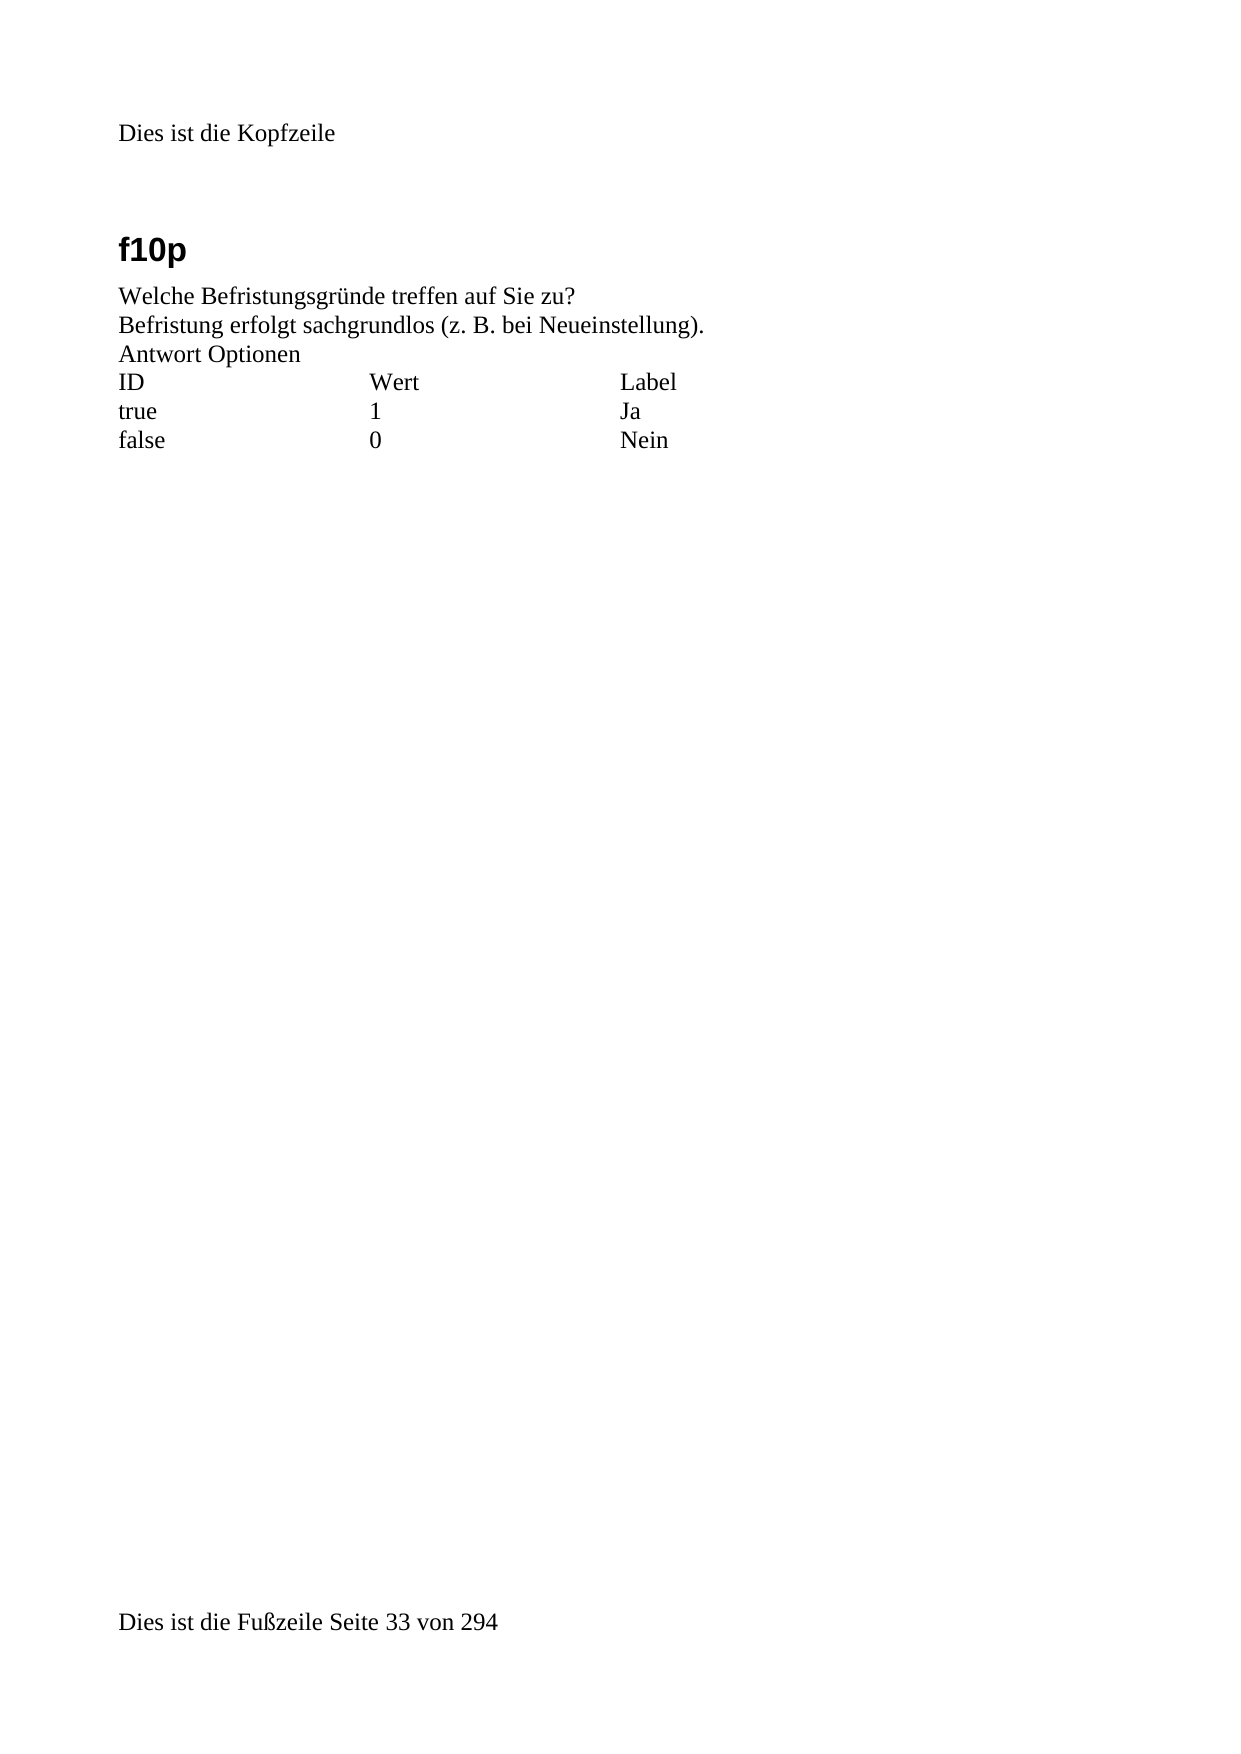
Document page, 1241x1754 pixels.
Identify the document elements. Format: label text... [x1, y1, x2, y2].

table_cell 1 [369, 396, 620, 425]
text Antwort Optionen [118, 339, 1122, 367]
table_header ID [118, 368, 369, 396]
subtitle f10p [118, 230, 1122, 269]
text Befristung erfolgt sachgrundlos (z. B. bei Neueinstellung). [118, 310, 1122, 339]
table_header Label [620, 368, 871, 396]
text Welche Befristungsgründe treffen auf Sie zu? [118, 281, 1122, 310]
table_cell 0 [369, 425, 620, 454]
table_header Wert [369, 368, 620, 396]
table_cell true [118, 396, 369, 425]
table_cell false [118, 425, 369, 454]
table_cell Ja [620, 396, 871, 425]
table_cell Nein [620, 425, 871, 454]
